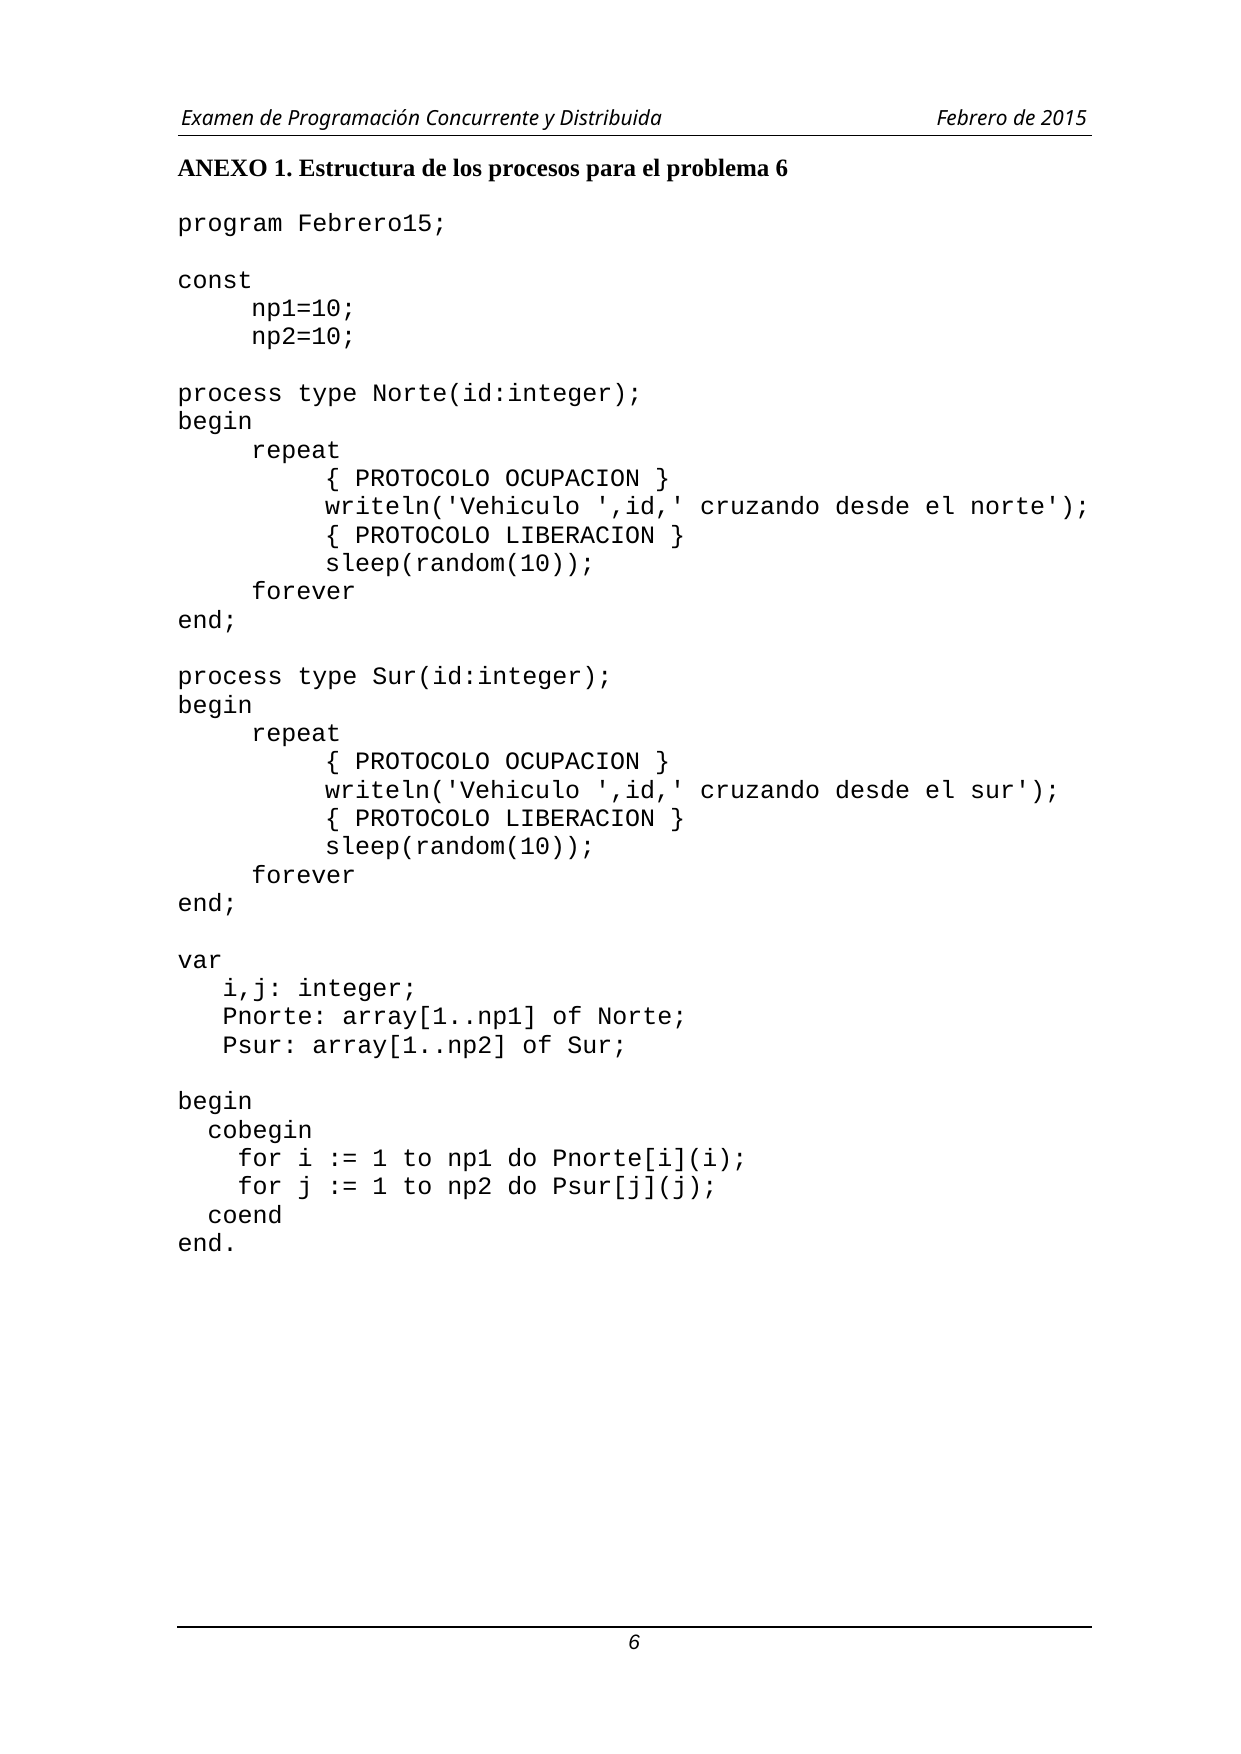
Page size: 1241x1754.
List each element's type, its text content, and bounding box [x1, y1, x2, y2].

text end; [177, 891, 1092, 919]
text { PROTOCOLO OCUPACION } [177, 466, 1092, 494]
text process type Norte(id:integer); [177, 381, 1092, 409]
text begin [177, 692, 1092, 721]
text sleep(random(10)); [177, 834, 1092, 862]
text writeln('Vehiculo ',id,' cruzando desde el sur'); [177, 777, 1092, 806]
text program Febrero15; [177, 211, 1092, 239]
text Pnorte: array[1..np1] of Norte; [177, 1004, 1092, 1032]
text for i := 1 to np1 do Pnorte[i](i); [177, 1146, 1092, 1174]
text process type Sur(id:integer); [177, 664, 1092, 692]
text var [177, 947, 1092, 976]
text end. [177, 1231, 1092, 1259]
text i,j: integer; [177, 976, 1092, 1004]
text for j := 1 to np2 do Psur[j](j); [177, 1174, 1092, 1202]
text end; [177, 607, 1092, 636]
text cobegin [177, 1117, 1092, 1146]
text begin [177, 409, 1092, 437]
text forever [177, 579, 1092, 607]
text sleep(random(10)); [177, 551, 1092, 579]
text ANEXO 1. Estructura de los procesos para el problema 6 [177, 153, 1092, 182]
text Psur: array[1..np2] of Sur; [177, 1032, 1092, 1061]
text np2=10; [177, 324, 1092, 352]
text repeat [177, 721, 1092, 749]
text begin [177, 1089, 1092, 1117]
text { PROTOCOLO LIBERACION } [177, 806, 1092, 834]
text coend [177, 1202, 1092, 1231]
text repeat [177, 437, 1092, 466]
text writeln('Vehiculo ',id,' cruzando desde el norte'); [177, 494, 1092, 522]
text const [177, 267, 1092, 296]
text forever [177, 862, 1092, 891]
text { PROTOCOLO OCUPACION } [177, 749, 1092, 777]
text { PROTOCOLO LIBERACION } [177, 522, 1092, 551]
text np1=10; [177, 296, 1092, 324]
